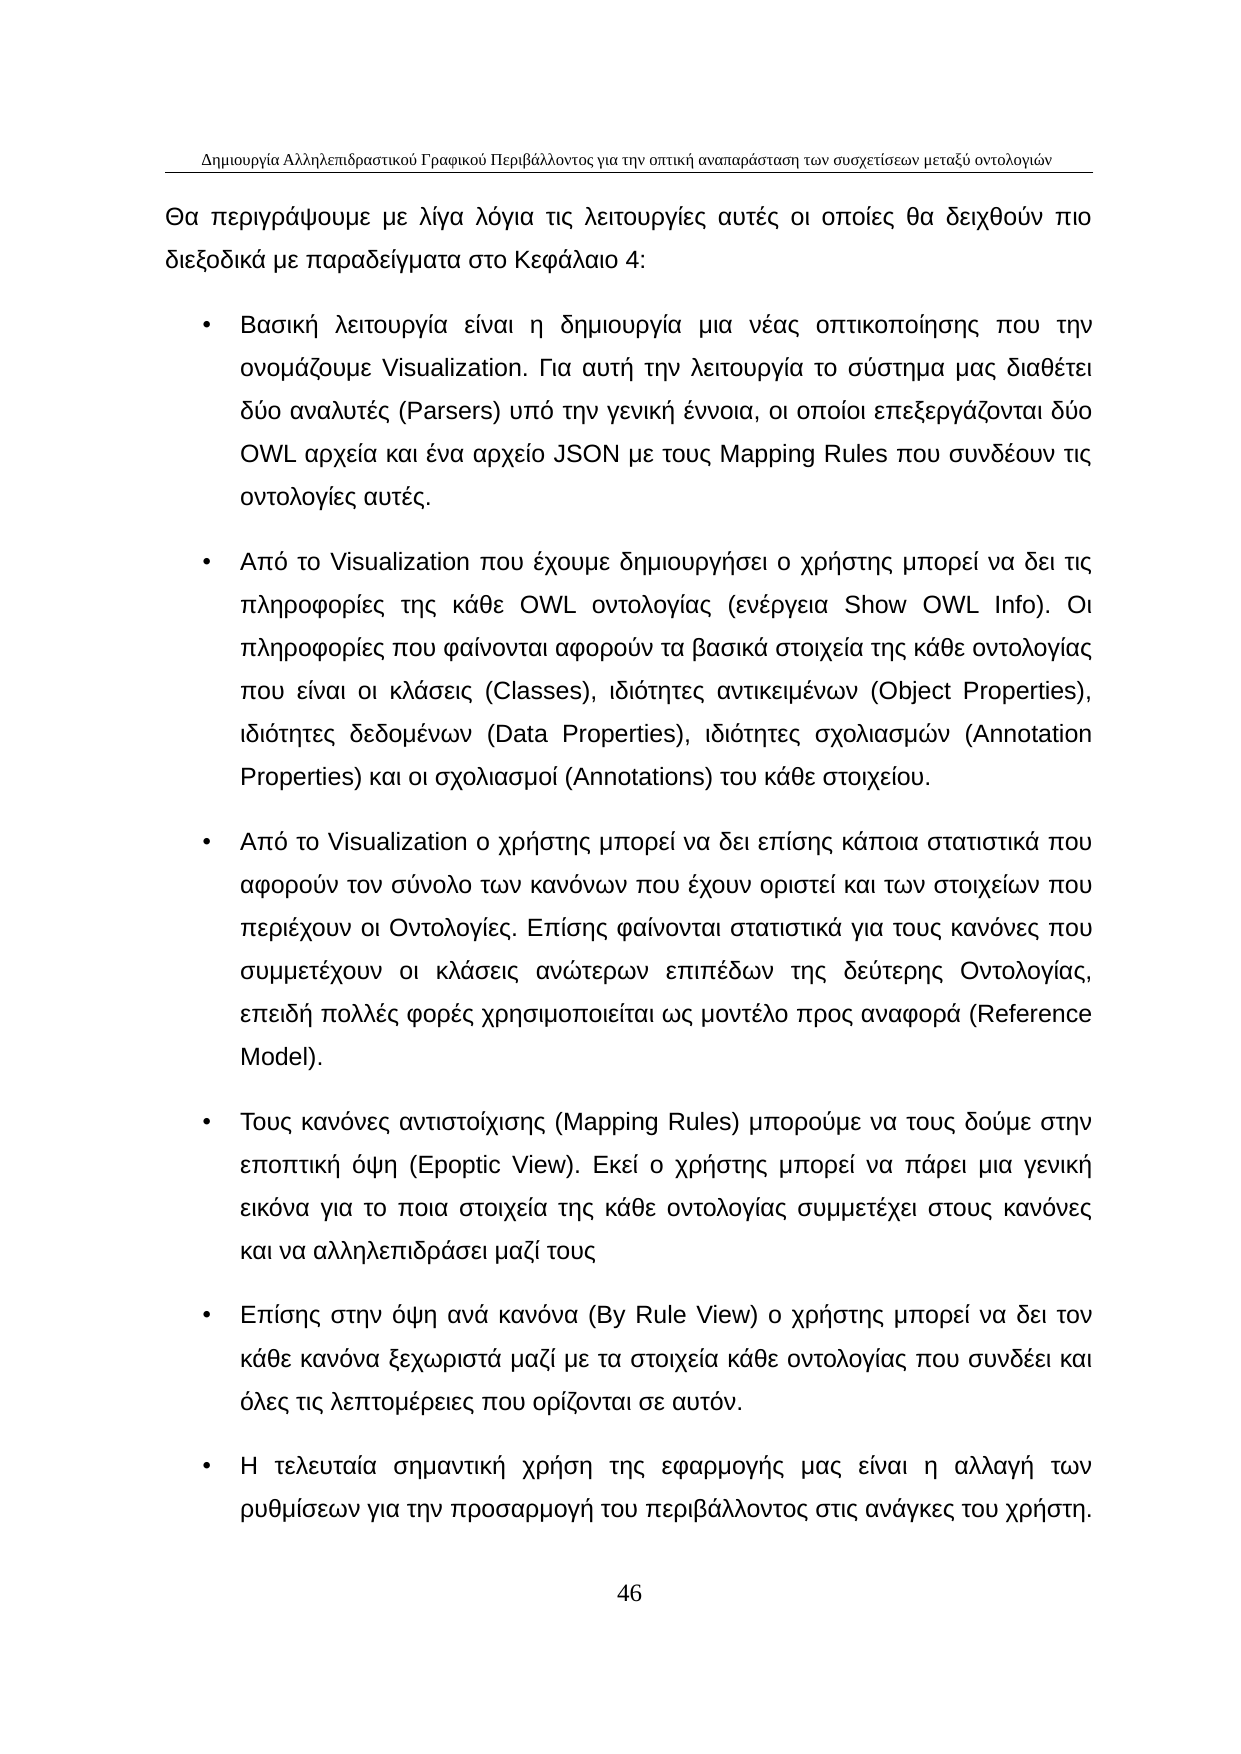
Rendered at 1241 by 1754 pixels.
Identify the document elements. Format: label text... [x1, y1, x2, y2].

list Τους κανόνες αντιστοίχισης (Mapping Rules) μπορούμε να τους δούμε στην εποπτική όψη (Epoptic View). Εκεί ο χρήστης μπορεί να πάρει μια γενική εικόνα για το ποια στοιχεία της κάθε οντολογίας συμμετέχει στους κανόνες και να αλληλεπιδράσει μαζί τους [202, 1107, 1093, 1265]
list Βασική λειτουργία είναι η δημιουργία μια νέας οπτικοποίησης που την ονομάζουμε Visualization. Για αυτή την λειτουργία το σύστημα μας διαθέτει δύο αναλυτές (Parsers) υπό την γενική έννοια, οι οποίοι επεξεργάζονται δύο OWL αρχεία και ένα αρχείο JSON με τους Mapping Rules που συνδέουν τις οντολογίες αυτές. [202, 310, 1093, 511]
text Θα περιγράψουμε με λίγα λόγια τις λειτουργίες αυτές οι οποίες θα δειχθούν πιο διεξοδικά με παραδείγματα στο Κεφάλαιο 4: [165, 202, 1093, 274]
list Από το Visualization ο χρήστης μπορεί να δει επίσης κάποια στατιστικά που αφορούν τον σύνολο των κανόνων που έχουν οριστεί και των στοιχείων που περιέχουν οι Οντολογίες. Επίσης φαίνονται στατιστικά για τους κανόνες που συμμετέχουν οι κλάσεις ανώτερων επιπέδων της δεύτερης Οντολογίας, επειδή πολλές φορές χρησιμοποιείται ως μοντέλο προς αναφορά (Reference Model). [202, 827, 1093, 1071]
list Η τελευταία σημαντική χρήση της εφαρμογής μας είναι η αλλαγή των ρυθμίσεων για την προσαρμογή του περιβάλλοντος στις ανάγκες του χρήστη. [202, 1451, 1093, 1523]
list Επίσης στην όψη ανά κανόνα (By Rule View) ο χρήστης μπορεί να δει τον κάθε κανόνα ξεχωριστά μαζί με τα στοιχεία κάθε οντολογίας που συνδέει και όλες τις λεπτομέρειες που ορίζονται σε αυτόν. [202, 1300, 1093, 1415]
list Από το Visualization που έχουμε δημιουργήσει ο χρήστης μπορεί να δει τις πληροφορίες της κάθε OWL οντολογίας (ενέργεια Show OWL Info). Οι πληροφορίες που φαίνονται αφορούν τα βασικά στοιχεία της κάθε οντολογίας που είναι οι κλάσεις (Classes), ιδιότητες αντικειμένων (Object Properties), ιδιότητες δεδομένων (Data Properties), ιδιότητες σχολιασμών (Annotation Properties) και οι σχολιασμοί (Annotations) του κάθε στοιχείου. [202, 547, 1093, 791]
